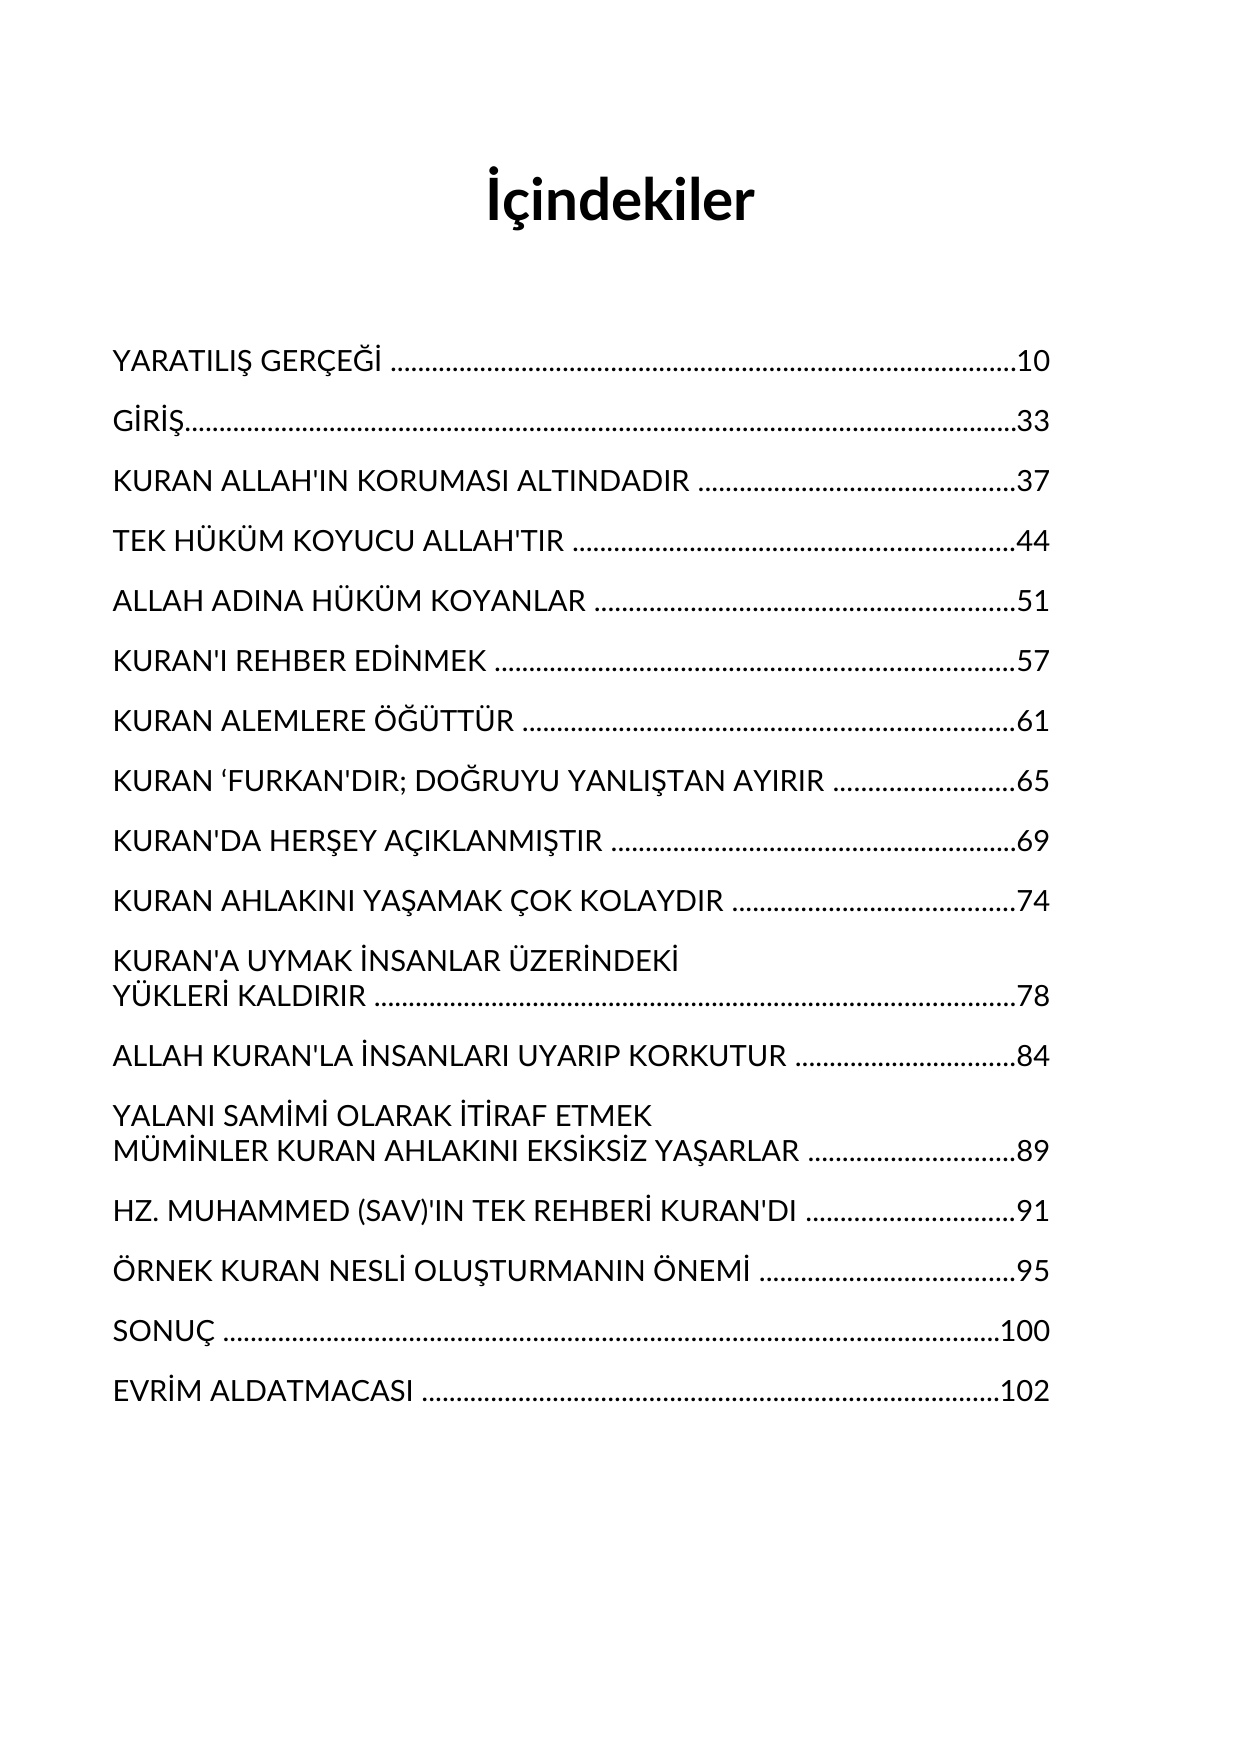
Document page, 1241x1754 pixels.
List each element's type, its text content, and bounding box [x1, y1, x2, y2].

subtitle YARATILIŞ GERÇEĞİ 10 [112, 343, 1165, 378]
subtitle HZ. MUHAMMED (SAV)'IN TEK REHBERİ KURAN'DI 91 [112, 1193, 1165, 1228]
subtitle İçindekiler [75, 162, 1165, 232]
subtitle KURAN'I REHBER EDİNMEK 57 [112, 643, 1165, 678]
subtitle KURAN ‘FURKAN'DIR; DOĞRUYU YANLIŞTAN AYIRIR 65 [112, 763, 1165, 798]
subtitle YALANI SAMİMİ OLARAK İTİRAF ETMEK MÜMİNLER KURAN AHLAKINI EKSİKSİZ YAŞARLAR 89 [112, 1098, 1165, 1168]
subtitle KURAN AHLAKINI YAŞAMAK ÇOK KOLAYDIR 74 [112, 883, 1165, 918]
subtitle TEK HÜKÜM KOYUCU ALLAH'TIR 44 [112, 523, 1165, 558]
subtitle KURAN'A UYMAK İNSANLAR ÜZERİNDEKİ YÜKLERİ KALDIRIR 78 [112, 943, 1165, 1013]
subtitle EVRİM ALDATMACASI 102 [112, 1373, 1165, 1408]
subtitle KURAN ALLAH'IN KORUMASI ALTINDADIR 37 [112, 463, 1165, 498]
subtitle SONUÇ 100 [112, 1313, 1165, 1348]
subtitle ÖRNEK KURAN NESLİ OLUŞTURMANIN ÖNEMİ 95 [112, 1253, 1165, 1288]
subtitle ALLAH ADINA HÜKÜM KOYANLAR 51 [112, 583, 1165, 618]
subtitle ALLAH KURAN'LA İNSANLARI UYARIP KORKUTUR 84 [112, 1038, 1165, 1073]
subtitle GİRİŞ 33 [112, 403, 1165, 438]
subtitle KURAN'DA HERŞEY AÇIKLANMIŞTIR 69 [112, 823, 1165, 858]
subtitle KURAN ALEMLERE ÖĞÜTTÜR 61 [112, 703, 1165, 738]
